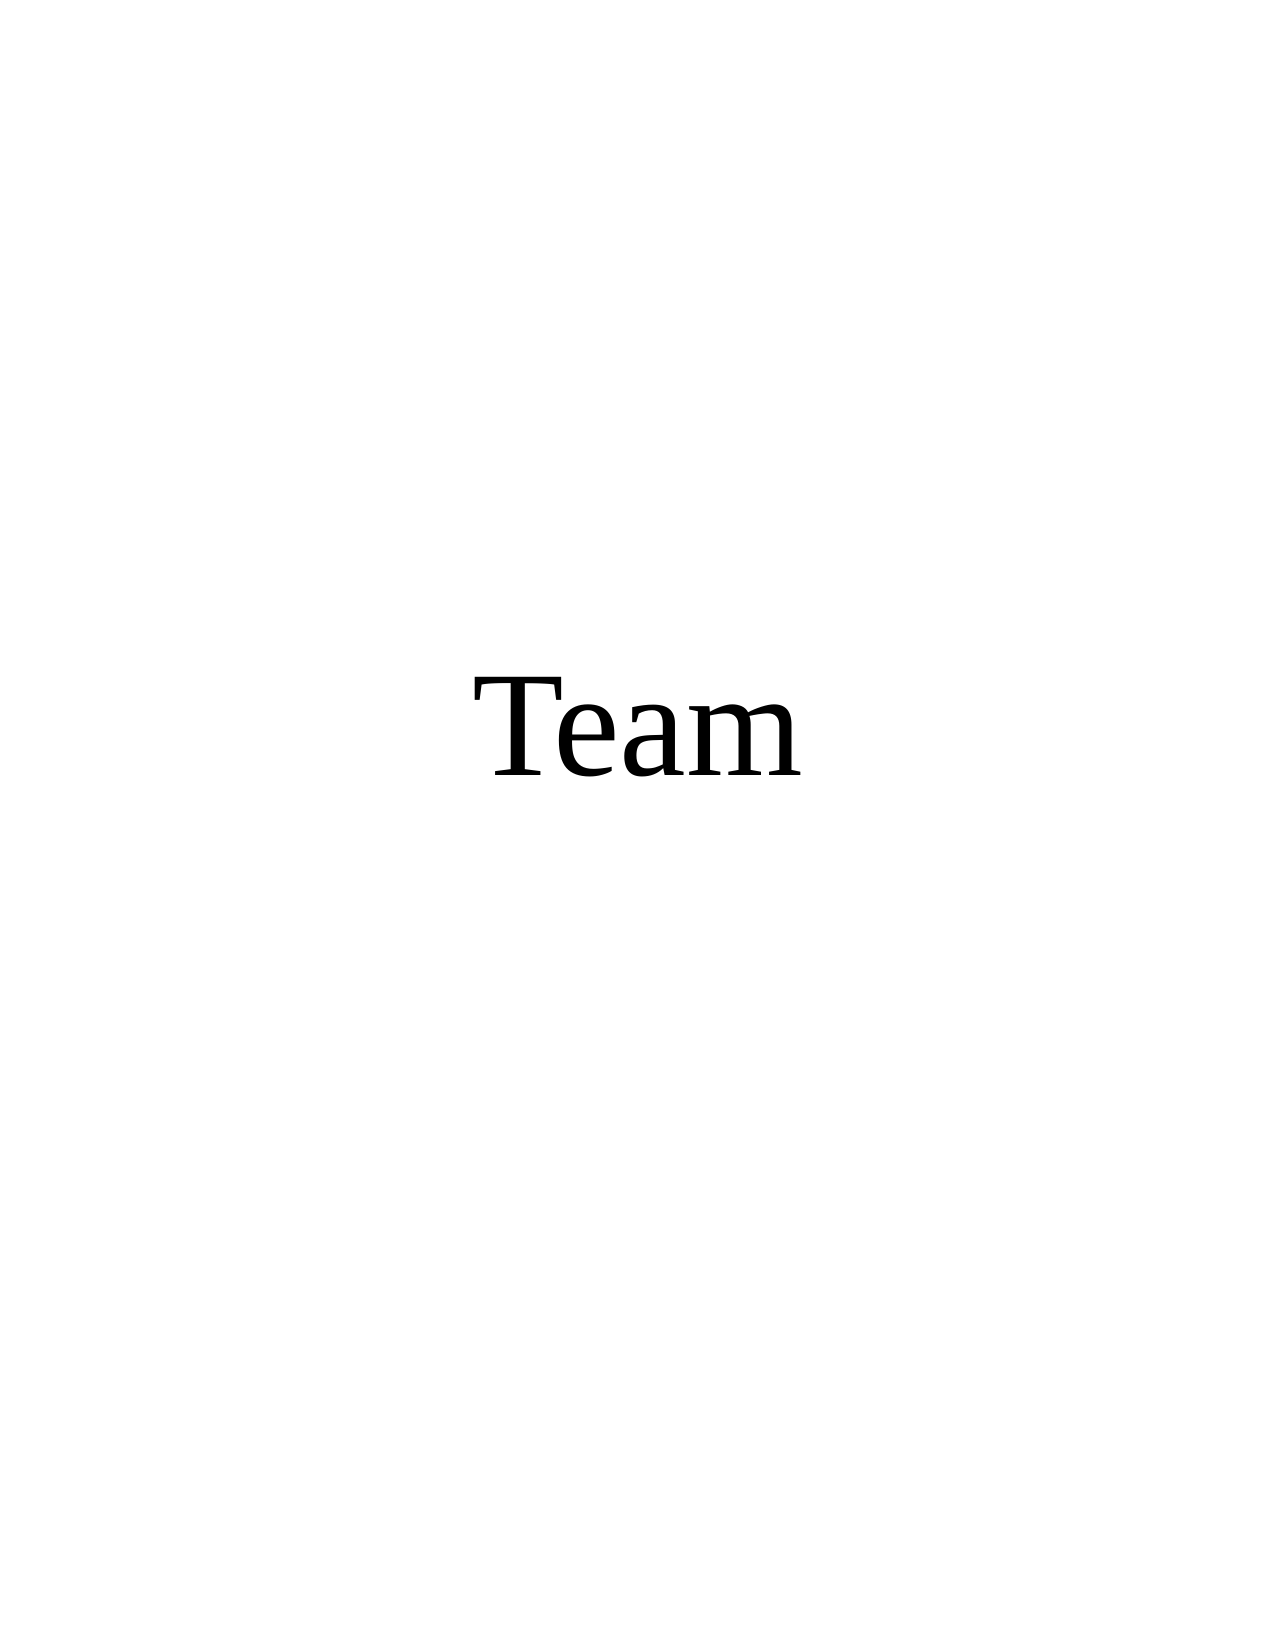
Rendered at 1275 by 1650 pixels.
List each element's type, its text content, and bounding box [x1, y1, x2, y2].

text Team [118, 636, 1157, 808]
